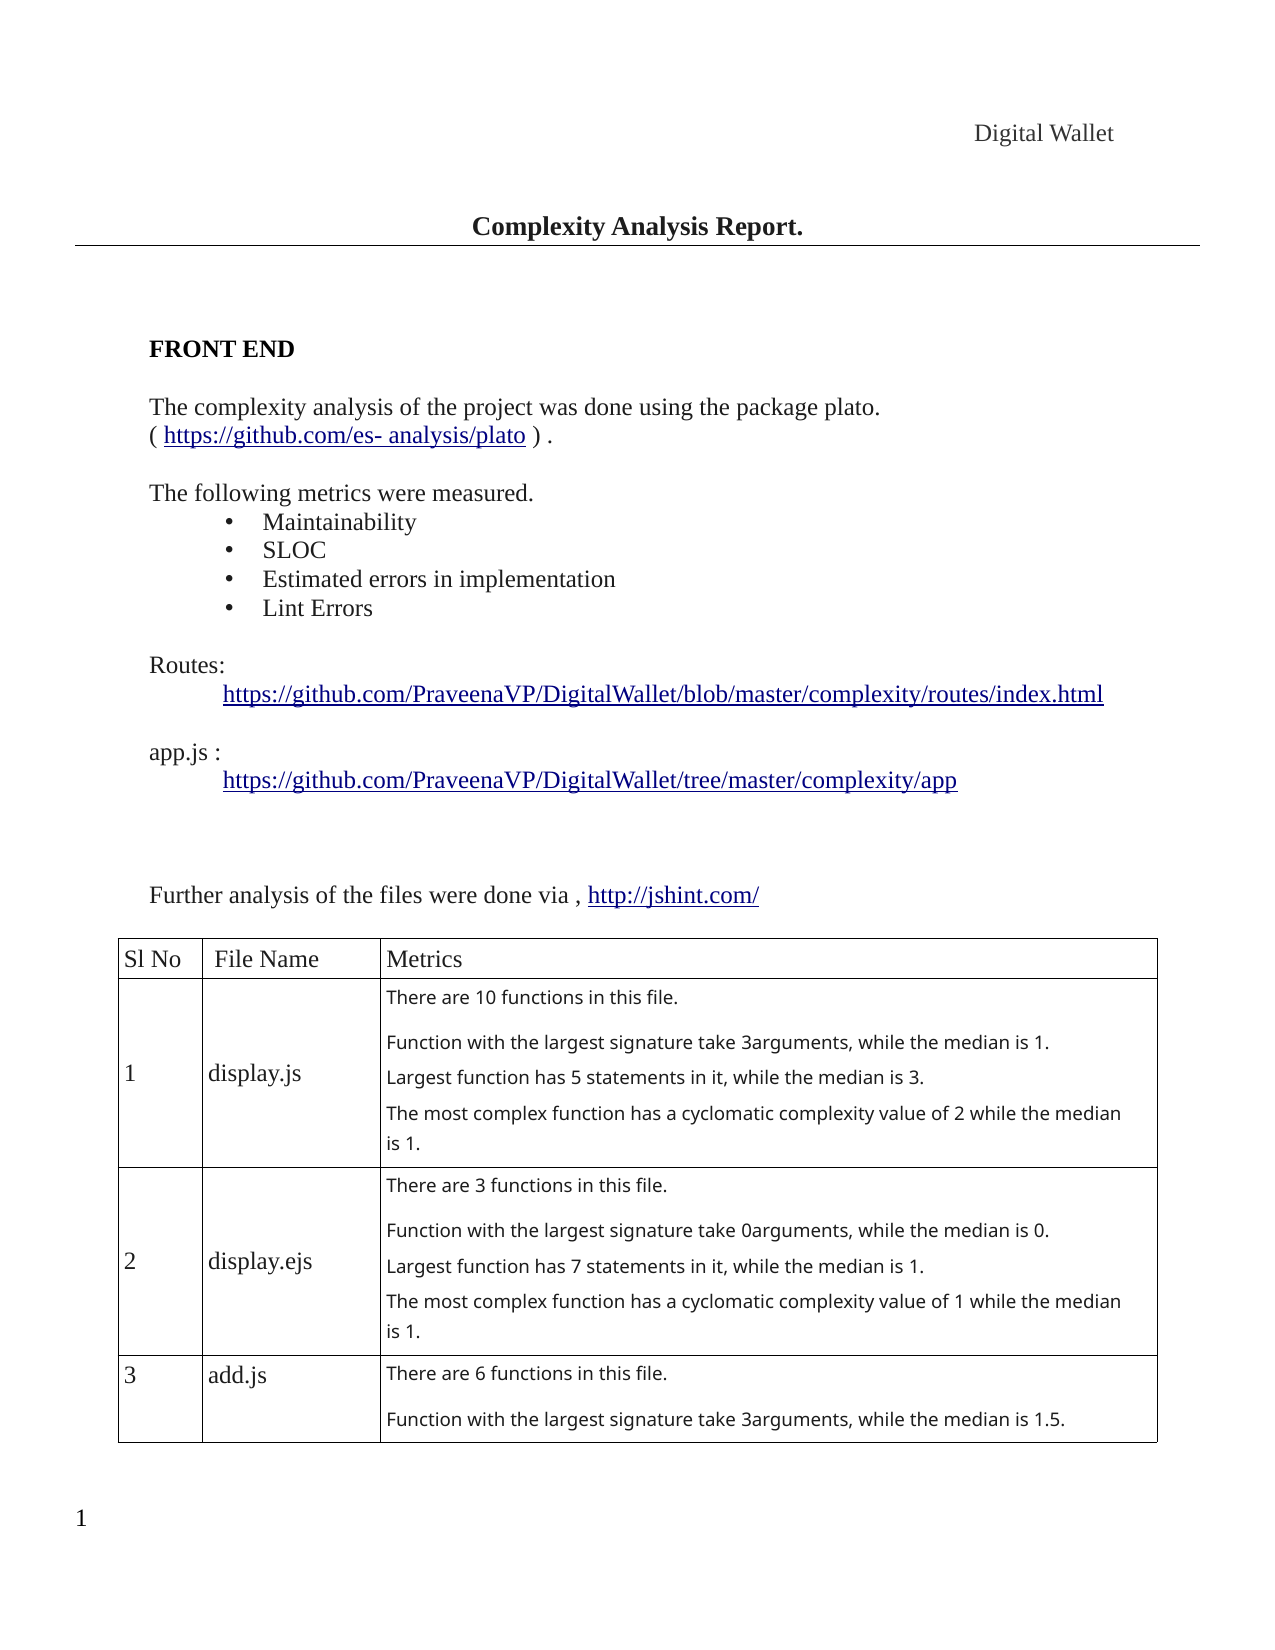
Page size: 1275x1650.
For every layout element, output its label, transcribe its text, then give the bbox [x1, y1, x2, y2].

text Complexity Analysis Report. [75, 206, 1200, 245]
text https://github.com/PraveenaVP/DigitalWallet/blob/master/complexity/routes/index.html [75, 679, 1200, 708]
table_cell add.js [203, 1356, 380, 1442]
text FRONT END [75, 334, 1200, 363]
list Lint Errors [225, 593, 1200, 622]
table_cell display.ejs [203, 1168, 380, 1355]
text The following metrics were measured. [75, 478, 1200, 507]
table_cell There are 3 functions in this file. Function with the largest signature take 0arguments, while the median is 0. Largest function has 7 statements in it, while the median is 1. The most complex function has a cyclomatic complexity value of 1 while the median is 1. [381, 1168, 1157, 1355]
text Further analysis of the files were done via , http://jshint.com/ [75, 881, 1200, 909]
table_header File Name [203, 939, 380, 978]
table_cell There are 10 functions in this file. Function with the largest signature take 3arguments, while the median is 1. Largest function has 5 statements in it, while the median is 3. The most complex function has a cyclomatic complexity value of 2 while the median is 1. [381, 979, 1157, 1167]
text app.js : [75, 737, 1200, 766]
table_cell display.js [203, 979, 380, 1167]
table_cell 1 [119, 979, 202, 1167]
table_header Metrics [381, 939, 1157, 978]
list Maintainability [225, 507, 1200, 536]
text ( https://github.com/es- analysis/plato ) . [75, 421, 1200, 449]
text https://github.com/PraveenaVP/DigitalWallet/tree/master/complexity/app [75, 766, 1200, 794]
table_header Sl No [119, 939, 202, 978]
text Routes: [75, 651, 1200, 679]
table_cell 3 [119, 1356, 202, 1442]
list Estimated errors in implementation [225, 564, 1200, 593]
list SLOC [225, 536, 1200, 564]
table_cell There are 6 functions in this file. Function with the largest signature take 3arguments, while the median is 1.5. [381, 1356, 1157, 1442]
text The complexity analysis of the project was done using the package plato. [75, 392, 1200, 421]
table_cell 2 [119, 1168, 202, 1355]
